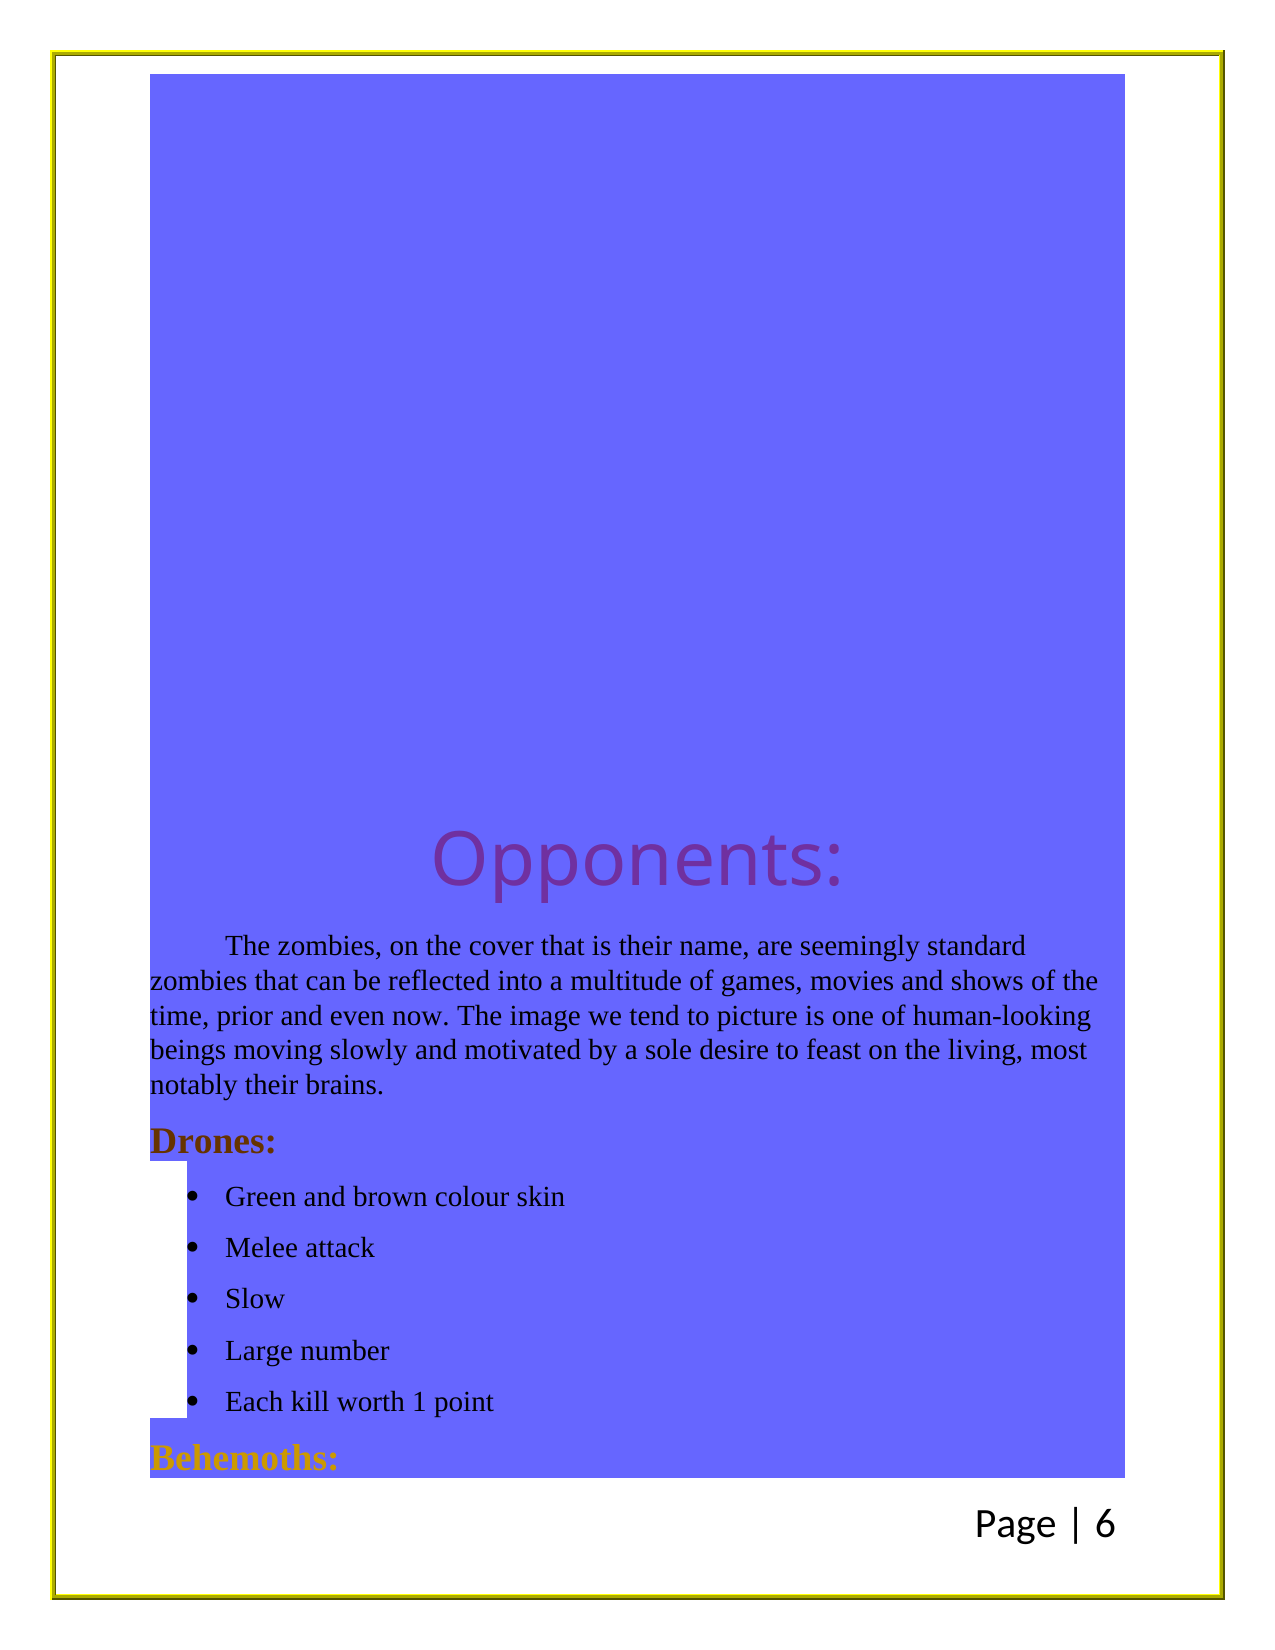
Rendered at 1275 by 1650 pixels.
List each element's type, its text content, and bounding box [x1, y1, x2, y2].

list Melee attack [187, 1230, 1125, 1264]
text The zombies, on the cover that is their name, are seemingly standard zombies that can be reflected into a multitude of games, movies and shows of the time, prior and even now. The image we tend to picture is one of human-looking beings moving slowly and motivated by a sole desire to feast on the living, most notably their brains. [150, 927, 1125, 1100]
list Large number [187, 1333, 1125, 1366]
list Slow [187, 1282, 1125, 1315]
list Each kill worth 1 point [187, 1384, 1125, 1418]
text Drones: [150, 1118, 1125, 1161]
list Green and brown colour skin [187, 1179, 1125, 1213]
text Behemoths: [150, 1435, 1125, 1478]
text Opponents: [150, 805, 1125, 907]
